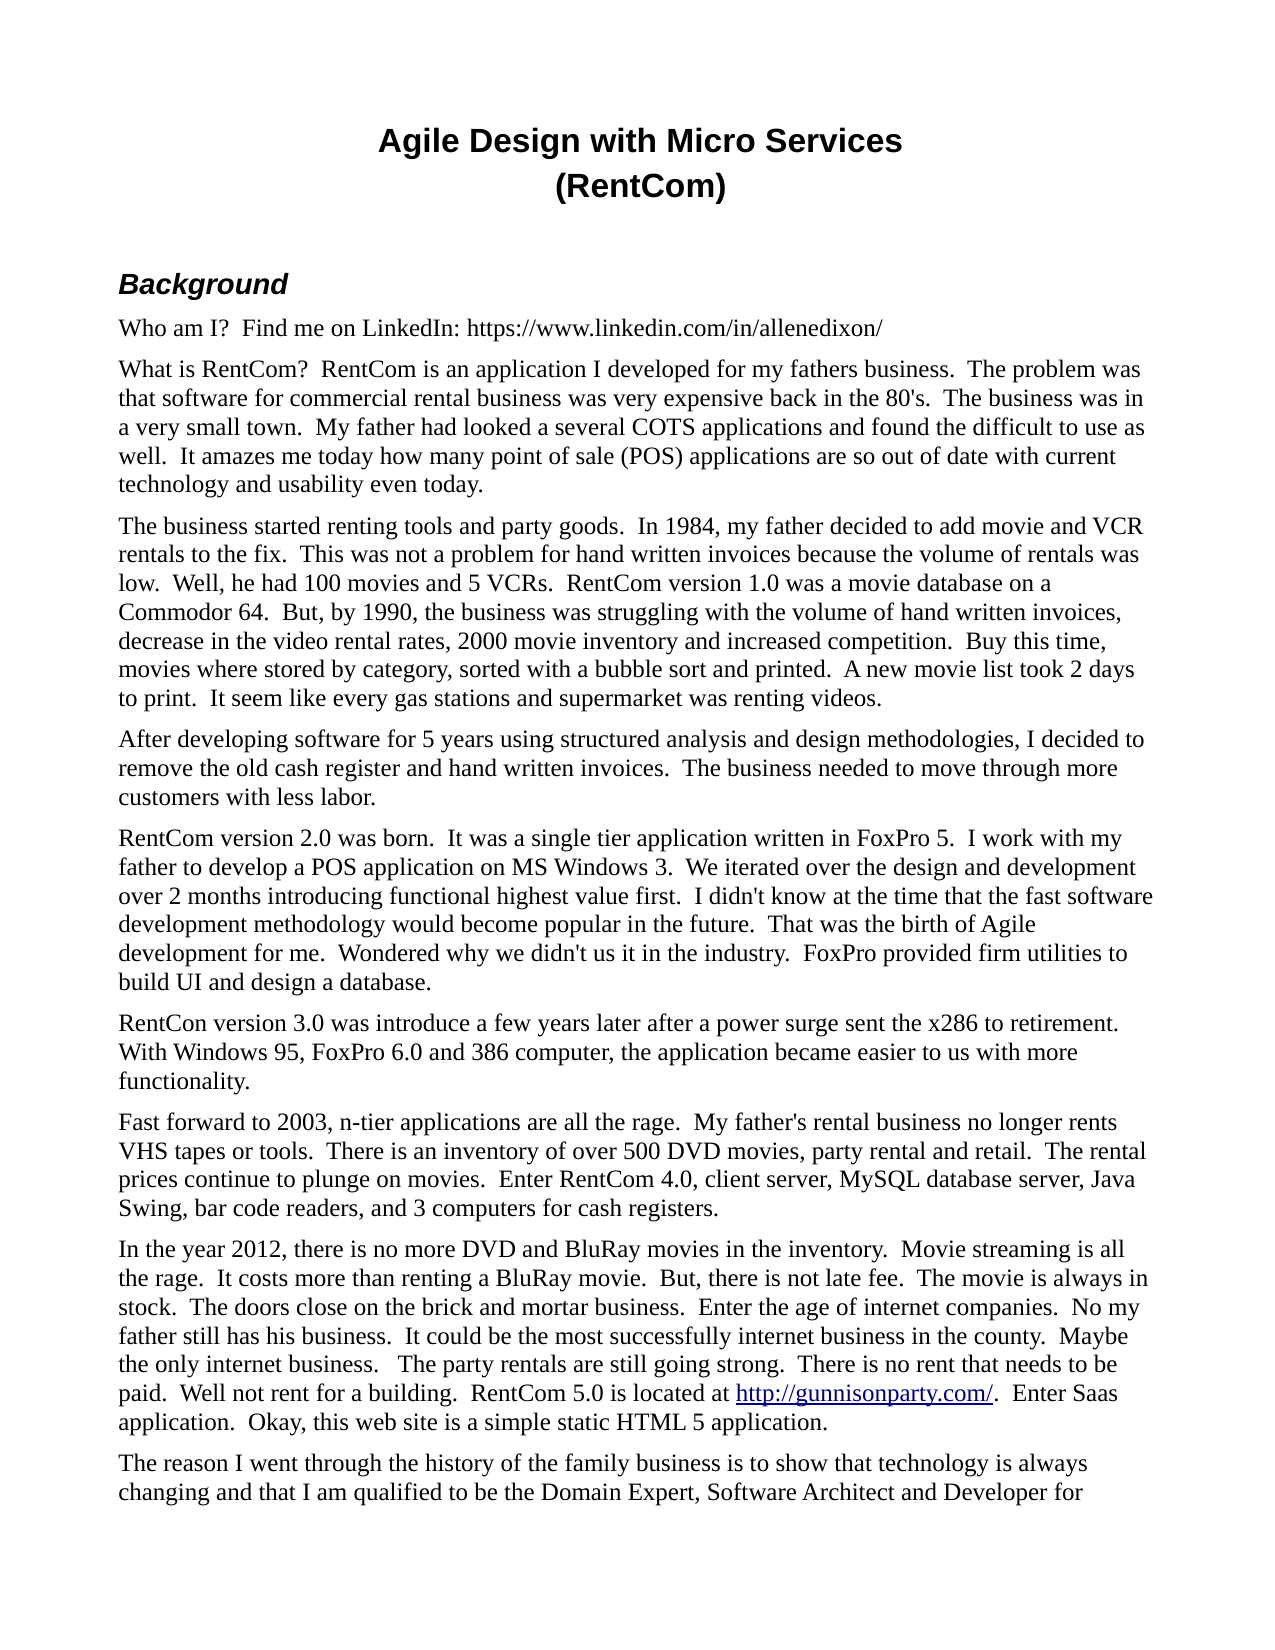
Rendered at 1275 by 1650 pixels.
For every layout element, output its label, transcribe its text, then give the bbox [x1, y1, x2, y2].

text After developing software for 5 years using structured analysis and design methodologies, I decided to remove the old cash register and hand written invoices. The business needed to move through more customers with less labor. [118, 724, 1157, 811]
text RentCom version 2.0 was born. It was a single tier application written in FoxPro 5. I work with my father to develop a POS application on MS Windows 3. We iterated over the design and development over 2 months introducing functional highest value first. I didn't know at the time that the fast software development methodology would become popular in the future. That was the birth of Agile development for me. Wondered why we didn't us it in the industry. FoxPro provided firm utilities to build UI and design a database. [118, 823, 1157, 996]
text The business started renting tools and party goods. In 1984, my father decided to add movie and VCR rentals to the fix. This was not a problem for hand written invoices because the volume of rentals was low. Well, he had 100 movies and 5 VCRs. RentCom version 1.0 was a movie database on a Commodor 64. But, by 1990, the business was struggling with the volume of hand written invoices, decrease in the video rental rates, 2000 movie inventory and increased competition. Buy this time, movies where stored by category, sorted with a bubble sort and printed. A new movie list took 2 days to print. It seem like every gas stations and supermarket was renting videos. [118, 511, 1157, 712]
subtitle Background [118, 267, 1157, 301]
text Who am I? Find me on LinkedIn: https://www.linkedin.com/in/allenedixon/ [118, 313, 1157, 342]
text What is RentCom? RentCom is an application I developed for my fathers business. The problem was that software for commercial rental business was very expensive back in the 80's. The business was in a very small town. My father had looked a several COTS applications and found the difficult to use as well. It amazes me today how many point of sale (POS) applications are so out of date with current technology and usability even today. [118, 354, 1157, 498]
subtitle Agile Design with Micro Services [121, 121, 1157, 160]
text The reason I went through the history of the family business is to show that technology is always changing and that I am qualified to be the Domain Expert, Software Architect and Developer for [118, 1448, 1157, 1506]
subtitle (RentCom) [121, 166, 1157, 204]
text Fast forward to 2003, n-tier applications are all the rage. My father's rental business no longer rents VHS tapes or tools. There is an inventory of over 500 DVD movies, party rental and retail. The rental prices continue to plunge on movies. Enter RentCom 4.0, client server, MySQL database server, Java Swing, bar code readers, and 3 computers for cash registers. [118, 1107, 1157, 1222]
text RentCon version 3.0 was introduce a few years later after a power surge sent the x286 to retirement. With Windows 95, FoxPro 6.0 and 386 computer, the application became easier to us with more functionality. [118, 1008, 1157, 1094]
text In the year 2012, there is no more DVD and BluRay movies in the inventory. Movie streaming is all the rage. It costs more than renting a BluRay movie. But, there is not late fee. The movie is always in stock. The doors close on the brick and mortar business. Enter the age of internet companies. No my father still has his business. It could be the most successfully internet business in the county. Maybe the only internet business. The party rentals are still going strong. There is no rent that needs to be paid. Well not rent for a building. RentCom 5.0 is located at http://gunnisonparty.com/. Enter Saas application. Okay, this web site is a simple static HTML 5 application. [118, 1234, 1157, 1436]
